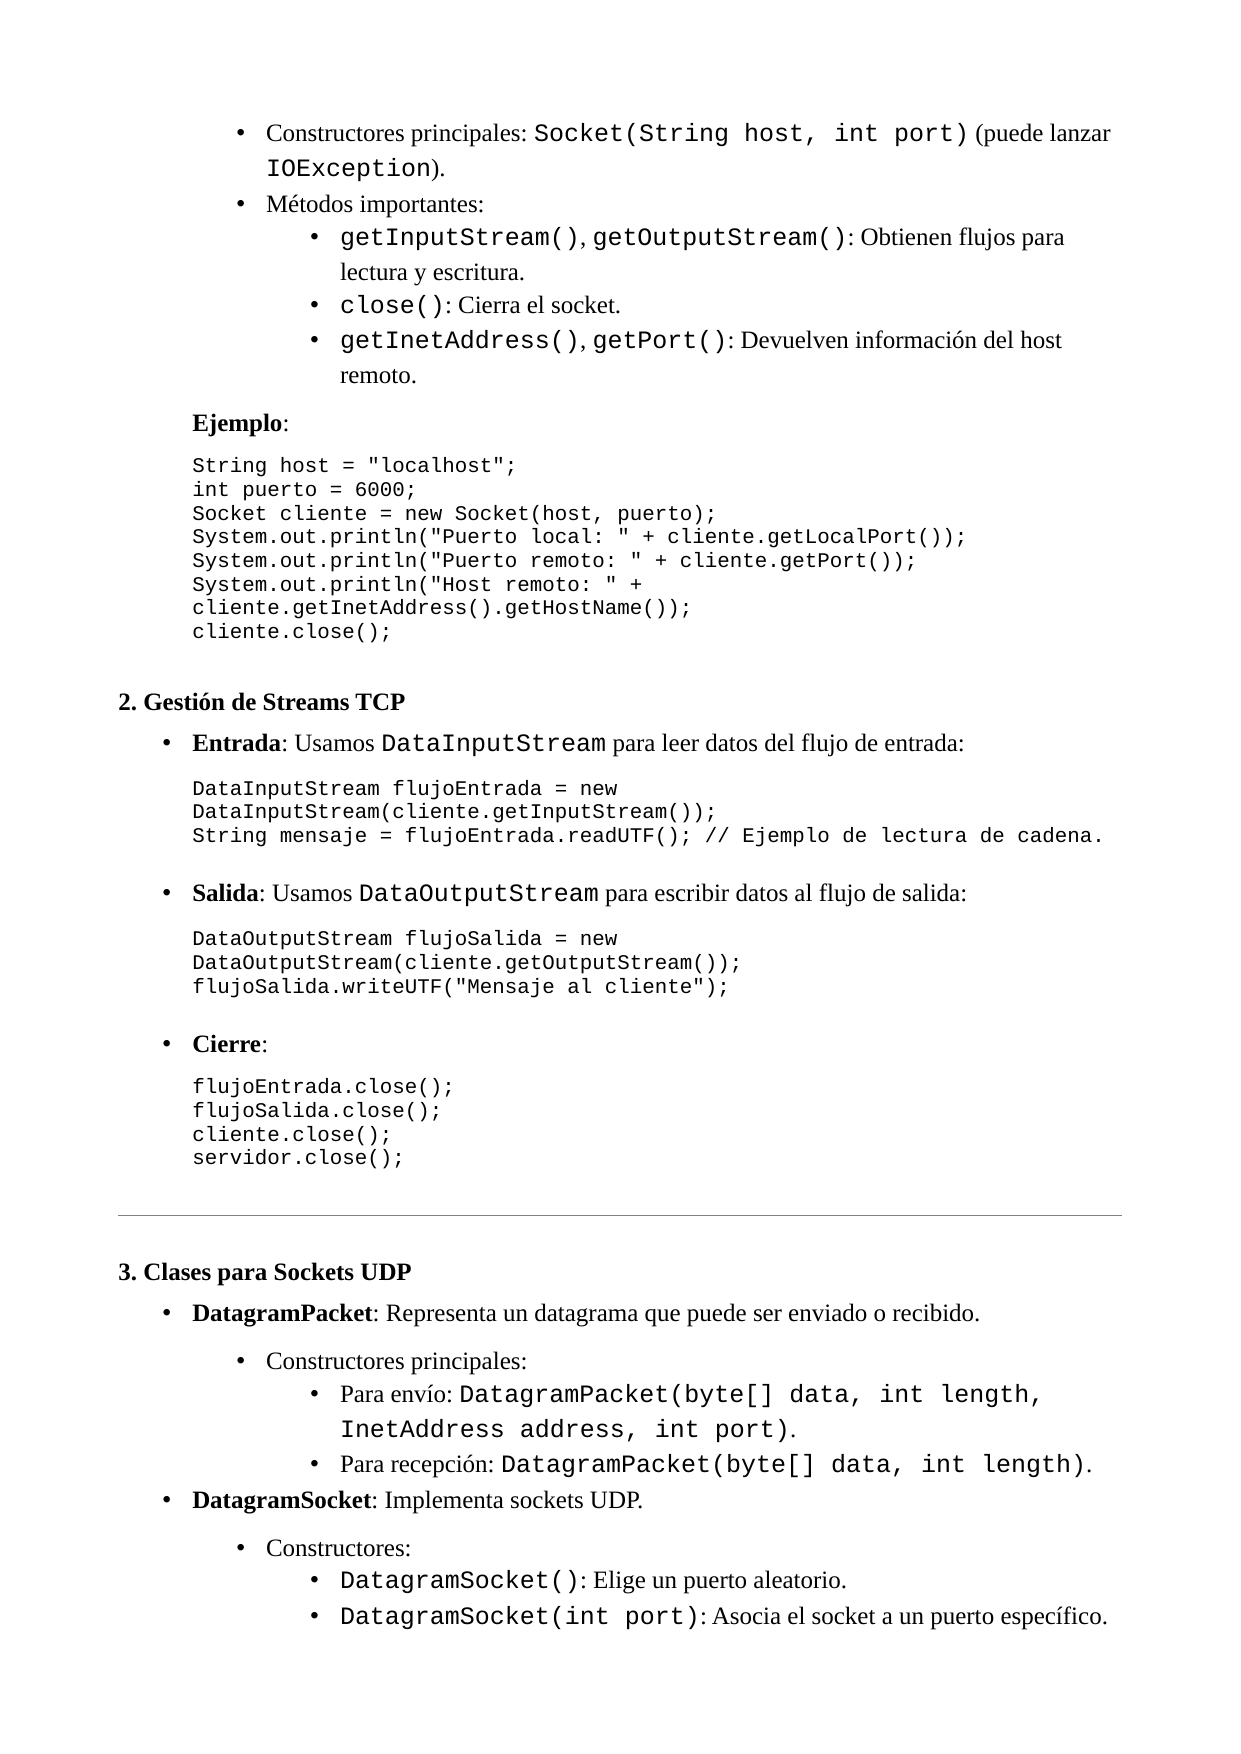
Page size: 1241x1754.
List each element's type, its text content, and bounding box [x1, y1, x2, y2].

list Salida: Usamos DataOutputStream para escribir datos al flujo de salida: [162, 878, 1122, 909]
list cliente.close(); [162, 1124, 1122, 1147]
list DatagramSocket: Implementa sockets UDP. [162, 1485, 1122, 1514]
list servidor.close(); [162, 1147, 1122, 1171]
list flujoSalida.writeUTF("Mensaje al cliente"); [162, 976, 1122, 999]
list getInetAddress(), getPort(): Devuelven información del host remoto. [310, 325, 1122, 389]
subtitle 2. Gestión de Streams TCP [118, 687, 1122, 715]
list String mensaje = flujoEntrada.readUTF(); // Ejemplo de lectura de cadena. [162, 825, 1122, 849]
list Constructores principales: [236, 1346, 1122, 1375]
list flujoEntrada.close(); [162, 1076, 1122, 1100]
list getInputStream(), getOutputStream(): Obtienen flujos para lectura y escritura. [310, 222, 1122, 286]
list DataOutputStream flujoSalida = new DataOutputStream(cliente.getOutputStream()); [162, 928, 1122, 976]
list flujoSalida.close(); [162, 1100, 1122, 1124]
list DataInputStream flujoEntrada = new DataInputStream(cliente.getInputStream()); [162, 778, 1122, 825]
list Cierre: [162, 1029, 1122, 1057]
subtitle 3. Clases para Sockets UDP [118, 1257, 1122, 1286]
list Entrada: Usamos DataInputStream para leer datos del flujo de entrada: [162, 728, 1122, 759]
list DatagramSocket(): Elige un puerto aleatorio. [310, 1566, 1122, 1596]
list Para recepción: DatagramPacket(byte[] data, int length). [310, 1449, 1122, 1480]
list close(): Cierra el socket. [310, 290, 1122, 321]
list System.out.println("Puerto local: " + cliente.getLocalPort()); [162, 526, 1122, 550]
list DatagramSocket(int port): Asocia el socket a un puerto específico. [310, 1601, 1122, 1632]
list Socket cliente = new Socket(host, puerto); [162, 503, 1122, 526]
list Constructores: [236, 1533, 1122, 1561]
list Para envío: DatagramPacket(byte[] data, int length, InetAddress address, int port). [310, 1379, 1122, 1445]
list DatagramPacket: Representa un datagrama que puede ser enviado o recibido. [162, 1298, 1122, 1327]
list Constructores principales: Socket(String host, int port) (puede lanzar IOException). [236, 118, 1122, 184]
list System.out.println("Host remoto: " + cliente.getInetAddress().getHostName()); [162, 574, 1122, 621]
list cliente.close(); [162, 621, 1122, 645]
list Métodos importantes: [236, 189, 1122, 217]
list System.out.println("Puerto remoto: " + cliente.getPort()); [162, 550, 1122, 574]
list Ejemplo: [162, 408, 1122, 437]
list String host = "localhost"; [162, 456, 1122, 479]
list int puerto = 6000; [162, 479, 1122, 503]
